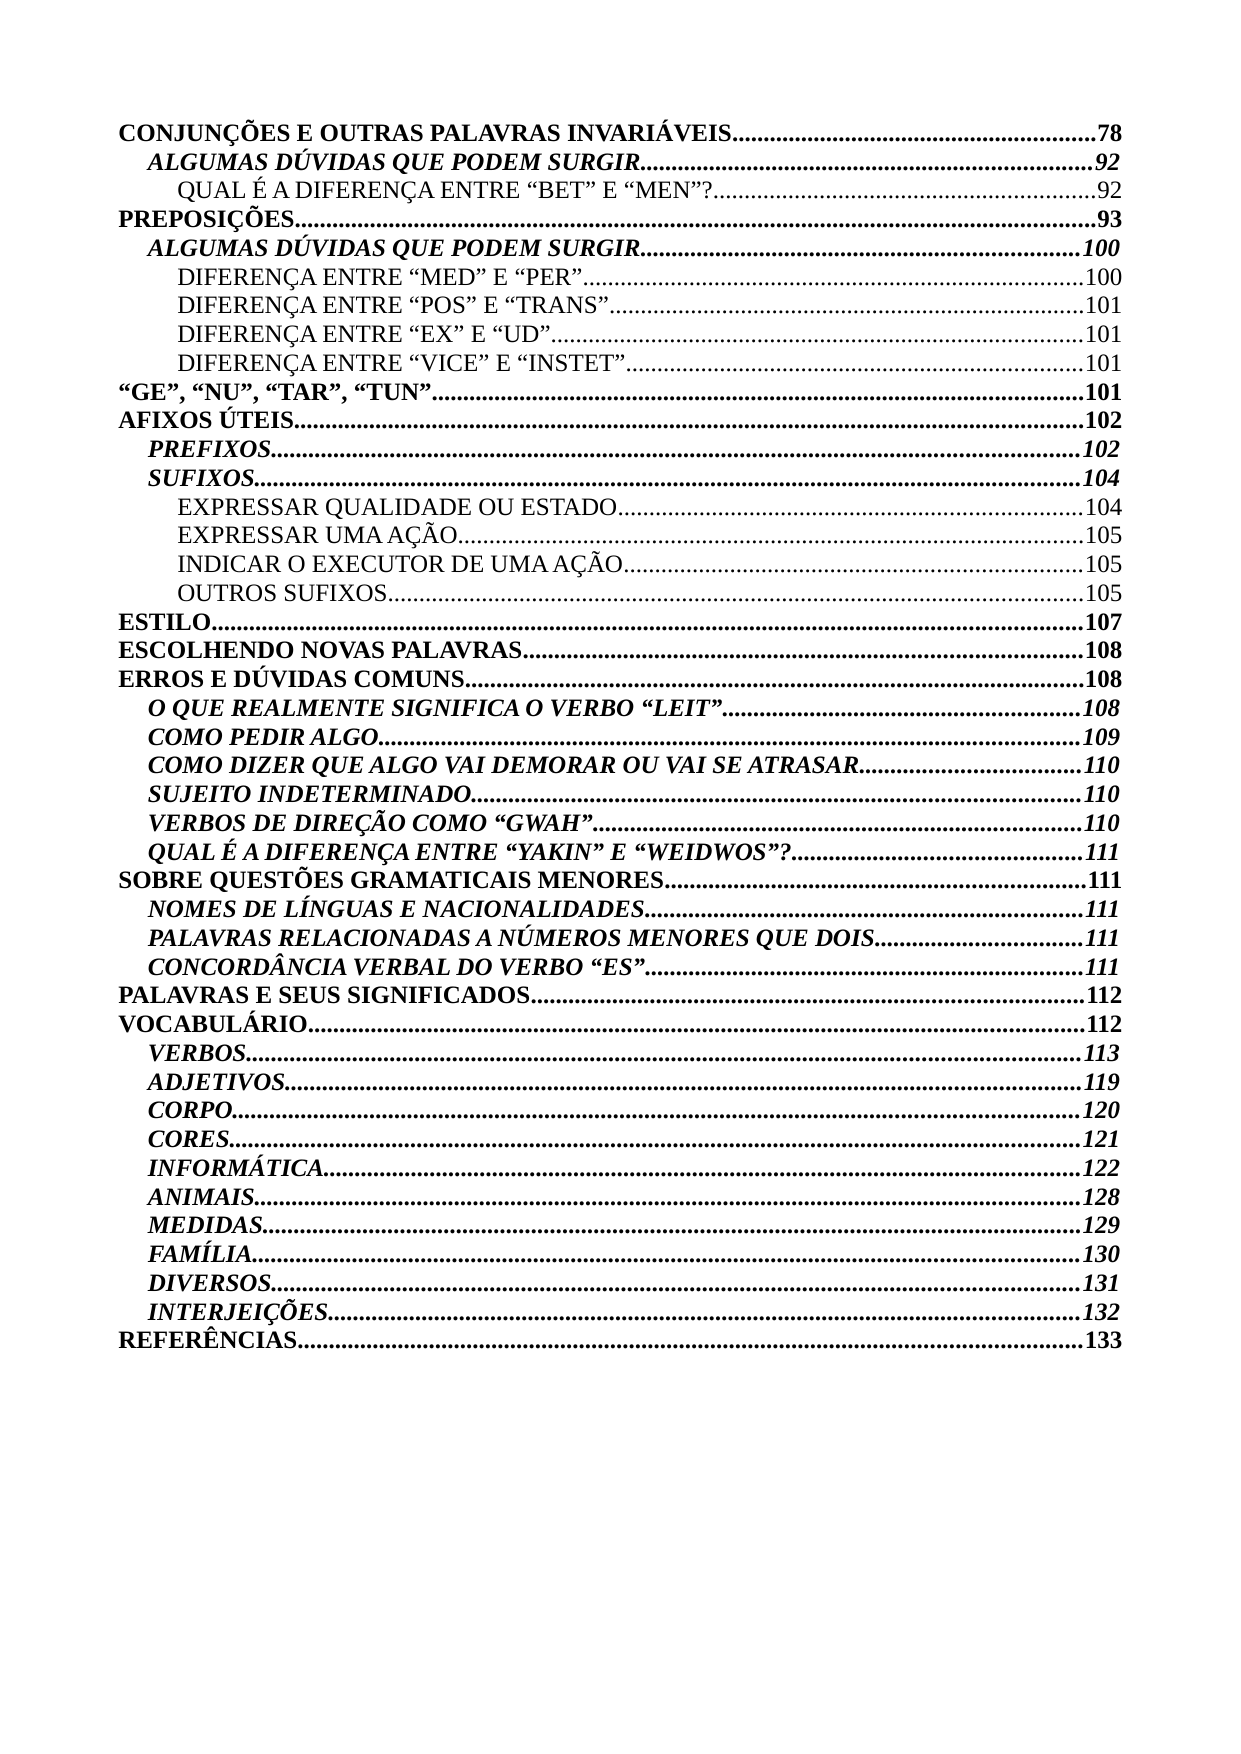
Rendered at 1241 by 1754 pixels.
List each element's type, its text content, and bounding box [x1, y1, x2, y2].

text ALGUMAS DÚVIDAS QUE PODEM SURGIR 92 [148, 147, 1122, 176]
text CORES 121 [148, 1124, 1122, 1153]
text DIFERENÇA ENTRE “EX” E “UD” 101 [177, 319, 1122, 348]
text ADJETIVOS 119 [148, 1067, 1122, 1096]
text INTERJEIÇÕES 132 [148, 1297, 1122, 1326]
text DIFERENÇA ENTRE “POS” E “TRANS” 101 [177, 291, 1122, 319]
text SUJEITO INDETERMINADO 110 [148, 779, 1122, 808]
text DIFERENÇA ENTRE “VICE” E “INSTET” 101 [177, 348, 1122, 377]
text COMO PEDIR ALGO 109 [148, 722, 1122, 751]
text PREFIXOS 102 [148, 434, 1122, 463]
text SUFIXOS 104 [148, 463, 1122, 492]
text COMO DIZER QUE ALGO VAI DEMORAR OU VAI SE ATRASAR 110 [148, 751, 1122, 779]
text CONCORDÂNCIA VERBAL DO VERBO “ES” 111 [148, 952, 1122, 981]
text QUAL É A DIFERENÇA ENTRE “BET” E “MEN”? 92 [177, 176, 1122, 204]
text PALAVRAS E SEUS SIGNIFICADOS 112 [118, 981, 1122, 1009]
text VERBOS DE DIREÇÃO COMO “GWAH” 110 [148, 808, 1122, 837]
text PREPOSIÇÕES 93 [118, 204, 1122, 233]
text ESCOLHENDO NOVAS PALAVRAS 108 [118, 636, 1122, 664]
text OUTROS SUFIXOS 105 [177, 578, 1122, 607]
text DIFERENÇA ENTRE “MED” E “PER” 100 [177, 262, 1122, 291]
text REFERÊNCIAS 133 [118, 1326, 1122, 1354]
text O QUE REALMENTE SIGNIFICA O VERBO “LEIT” 108 [148, 693, 1122, 722]
text MEDIDAS 129 [148, 1211, 1122, 1239]
text DIVERSOS 131 [148, 1268, 1122, 1297]
text EXPRESSAR UMA AÇÃO 105 [177, 521, 1122, 549]
text ANIMAIS 128 [148, 1182, 1122, 1211]
text FAMÍLIA 130 [148, 1239, 1122, 1268]
text ERROS E DÚVIDAS COMUNS 108 [118, 664, 1122, 693]
text SOBRE QUESTÕES GRAMATICAIS MENORES 111 [118, 866, 1122, 894]
text PALAVRAS RELACIONADAS A NÚMEROS MENORES QUE DOIS 111 [148, 923, 1122, 952]
text QUAL É A DIFERENÇA ENTRE “YAKIN” E “WEIDWOS”? 111 [148, 837, 1122, 866]
text EXPRESSAR QUALIDADE OU ESTADO 104 [177, 492, 1122, 521]
text ALGUMAS DÚVIDAS QUE PODEM SURGIR 100 [148, 233, 1122, 262]
text CORPO 120 [148, 1096, 1122, 1124]
text “GE”, “NU”, “TAR”, “TUN” 101 [118, 377, 1122, 406]
text INDICAR O EXECUTOR DE UMA AÇÃO 105 [177, 549, 1122, 578]
text CONJUNÇÕES E OUTRAS PALAVRAS INVARIÁVEIS 78 [118, 118, 1122, 147]
text VOCABULÁRIO 112 [118, 1009, 1122, 1038]
text AFIXOS ÚTEIS 102 [118, 406, 1122, 434]
text ESTILO 107 [118, 607, 1122, 636]
text INFORMÁTICA 122 [148, 1153, 1122, 1182]
text NOMES DE LÍNGUAS E NACIONALIDADES 111 [148, 894, 1122, 923]
text VERBOS 113 [148, 1038, 1122, 1067]
